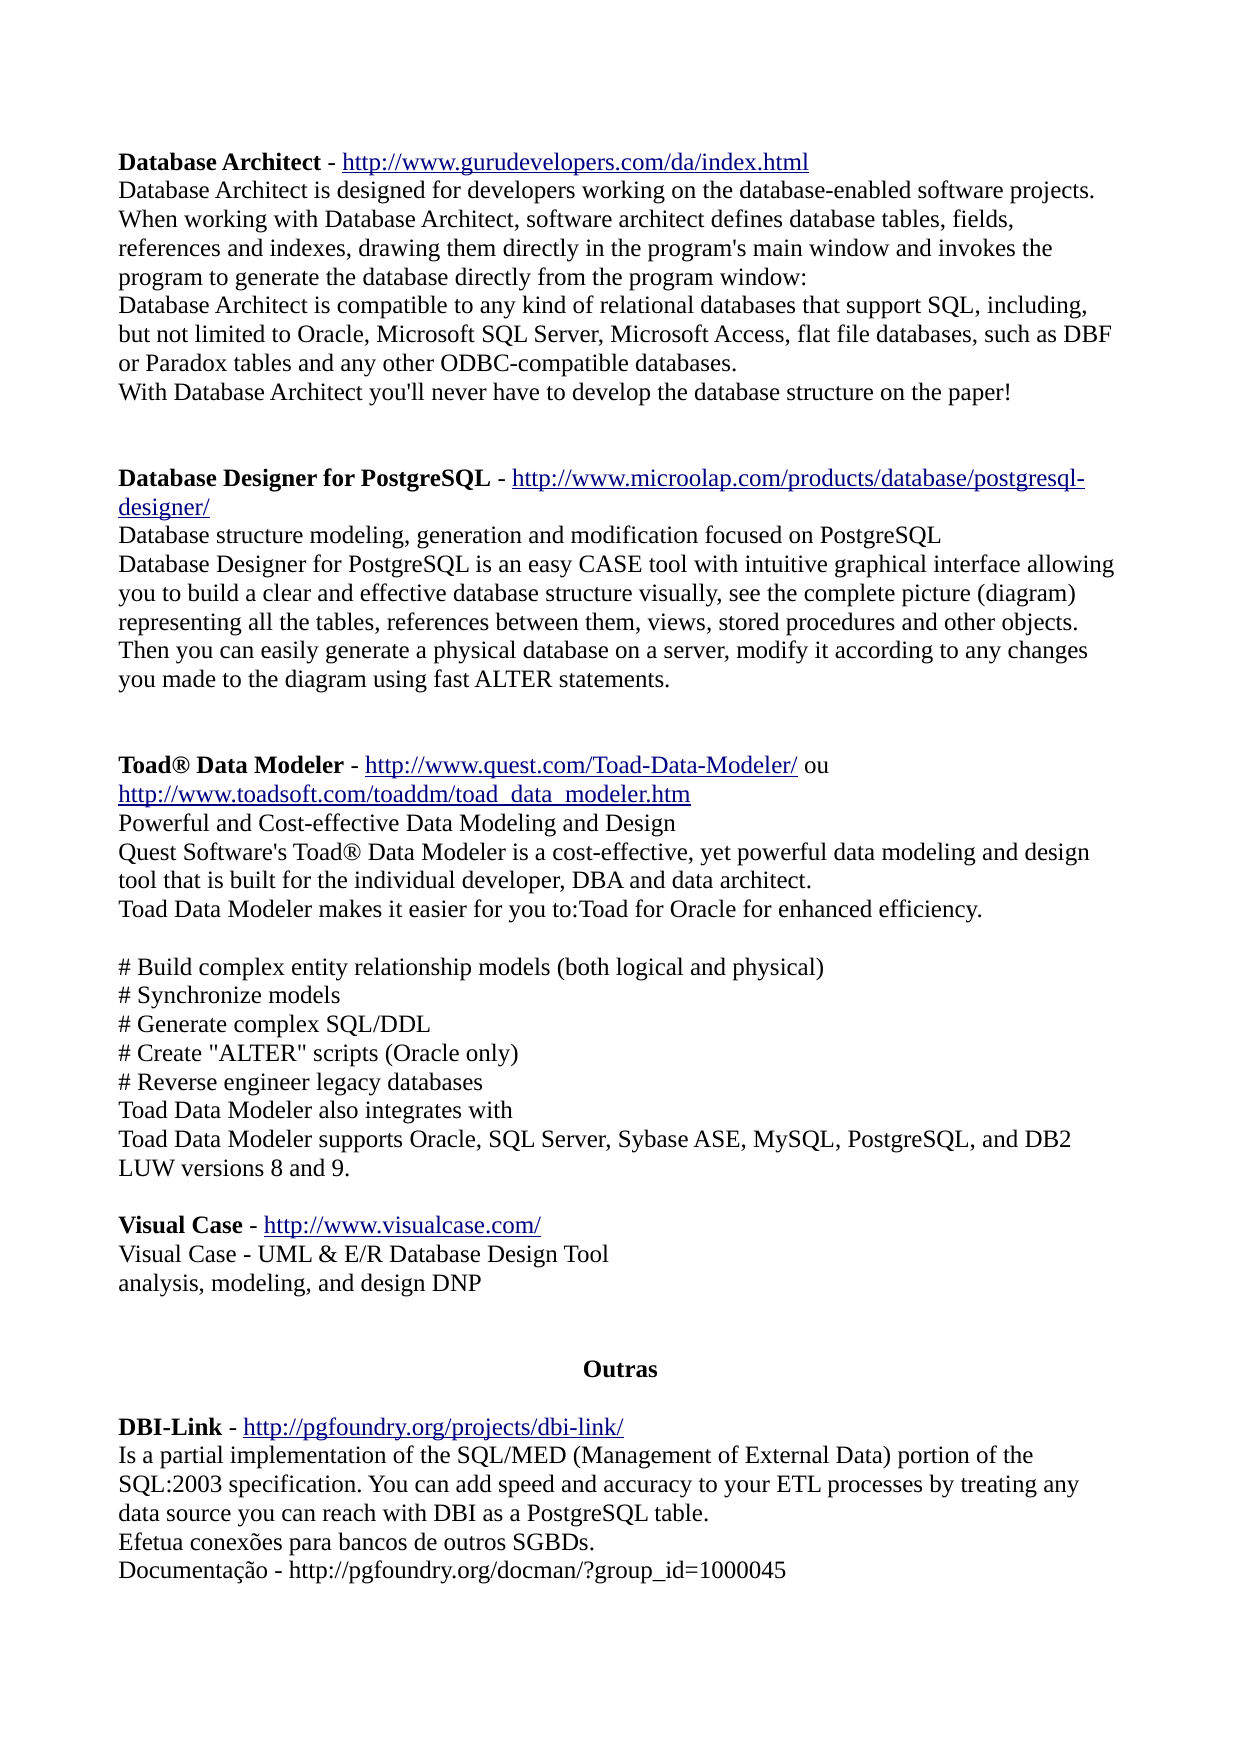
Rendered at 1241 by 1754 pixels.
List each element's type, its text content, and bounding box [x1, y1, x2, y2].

text Database Designer for PostgreSQL - http://www.microolap.com/products/database/postgresql-designer/ [118, 463, 1122, 521]
text # Reverse engineer legacy databases [118, 1067, 1122, 1096]
text Database Architect is compatible to any kind of relational databases that support SQL, including, but not limited to Oracle, Microsoft SQL Server, Microsoft Access, flat file databases, such as DBF or Paradox tables and any other ODBC-compatible databases. [118, 291, 1122, 377]
text Toad® Data Modeler - http://www.quest.com/Toad-Data-Modeler/ ou http://www.toadsoft.com/toaddm/toad_data_modeler.htm [118, 751, 1122, 808]
text Database Architect - http://www.gurudevelopers.com/da/index.html [118, 147, 1122, 176]
text Toad Data Modeler supports Oracle, SQL Server, Sybase ASE, MySQL, PostgreSQL, and DB2 LUW versions 8 and 9. [118, 1124, 1122, 1182]
text Toad Data Modeler also integrates with [118, 1096, 1122, 1124]
text Toad Data Modeler makes it easier for you to:Toad for Oracle for enhanced efficiency. [118, 894, 1122, 923]
text Database Designer for PostgreSQL is an easy CASE tool with intuitive graphical interface allowing you to build a clear and effective database structure visually, see the complete picture (diagram) representing all the tables, references between them, views, stored procedures and other objects. Then you can easily generate a physical database on a server, modify it according to any changes you made to the diagram using fast ALTER statements. [118, 549, 1122, 693]
text Is a partial implementation of the SQL/MED (Management of External Data) portion of the SQL:2003 specification. You can add speed and accuracy to your ETL processes by treating any data source you can reach with DBI as a PostgreSQL table. [118, 1441, 1122, 1527]
text Database Architect is designed for developers working on the database-enabled software projects. When working with Database Architect, software architect defines database tables, fields, references and indexes, drawing them directly in the program's main window and invokes the program to generate the database directly from the program window: [118, 176, 1122, 291]
text Visual Case - http://www.visualcase.com/ [118, 1211, 1122, 1239]
text Documentação - http://pgfoundry.org/docman/?group_id=1000045 [118, 1556, 1122, 1584]
text Powerful and Cost-effective Data Modeling and Design [118, 808, 1122, 837]
text Quest Software's Toad® Data Modeler is a cost-effective, yet powerful data modeling and design tool that is built for the individual developer, DBA and data architect. [118, 837, 1122, 894]
text # Generate complex SQL/DDL [118, 1009, 1122, 1038]
text Efetua conexões para bancos de outros SGBDs. [118, 1527, 1122, 1556]
text # Build complex entity relationship models (both logical and physical) [118, 952, 1122, 981]
text DBI-Link - http://pgfoundry.org/projects/dbi-link/ [118, 1412, 1122, 1441]
text # Create "ALTER" scripts (Oracle only) [118, 1038, 1122, 1067]
text Visual Case - UML & E/R Database Design Tool [118, 1239, 1122, 1268]
text analysis, modeling, and design DNP [118, 1268, 1122, 1297]
text Database structure modeling, generation and modification focused on PostgreSQL [118, 521, 1122, 549]
text With Database Architect you'll never have to develop the database structure on the paper! [118, 377, 1122, 406]
text # Synchronize models [118, 981, 1122, 1009]
text Outras [118, 1354, 1122, 1383]
